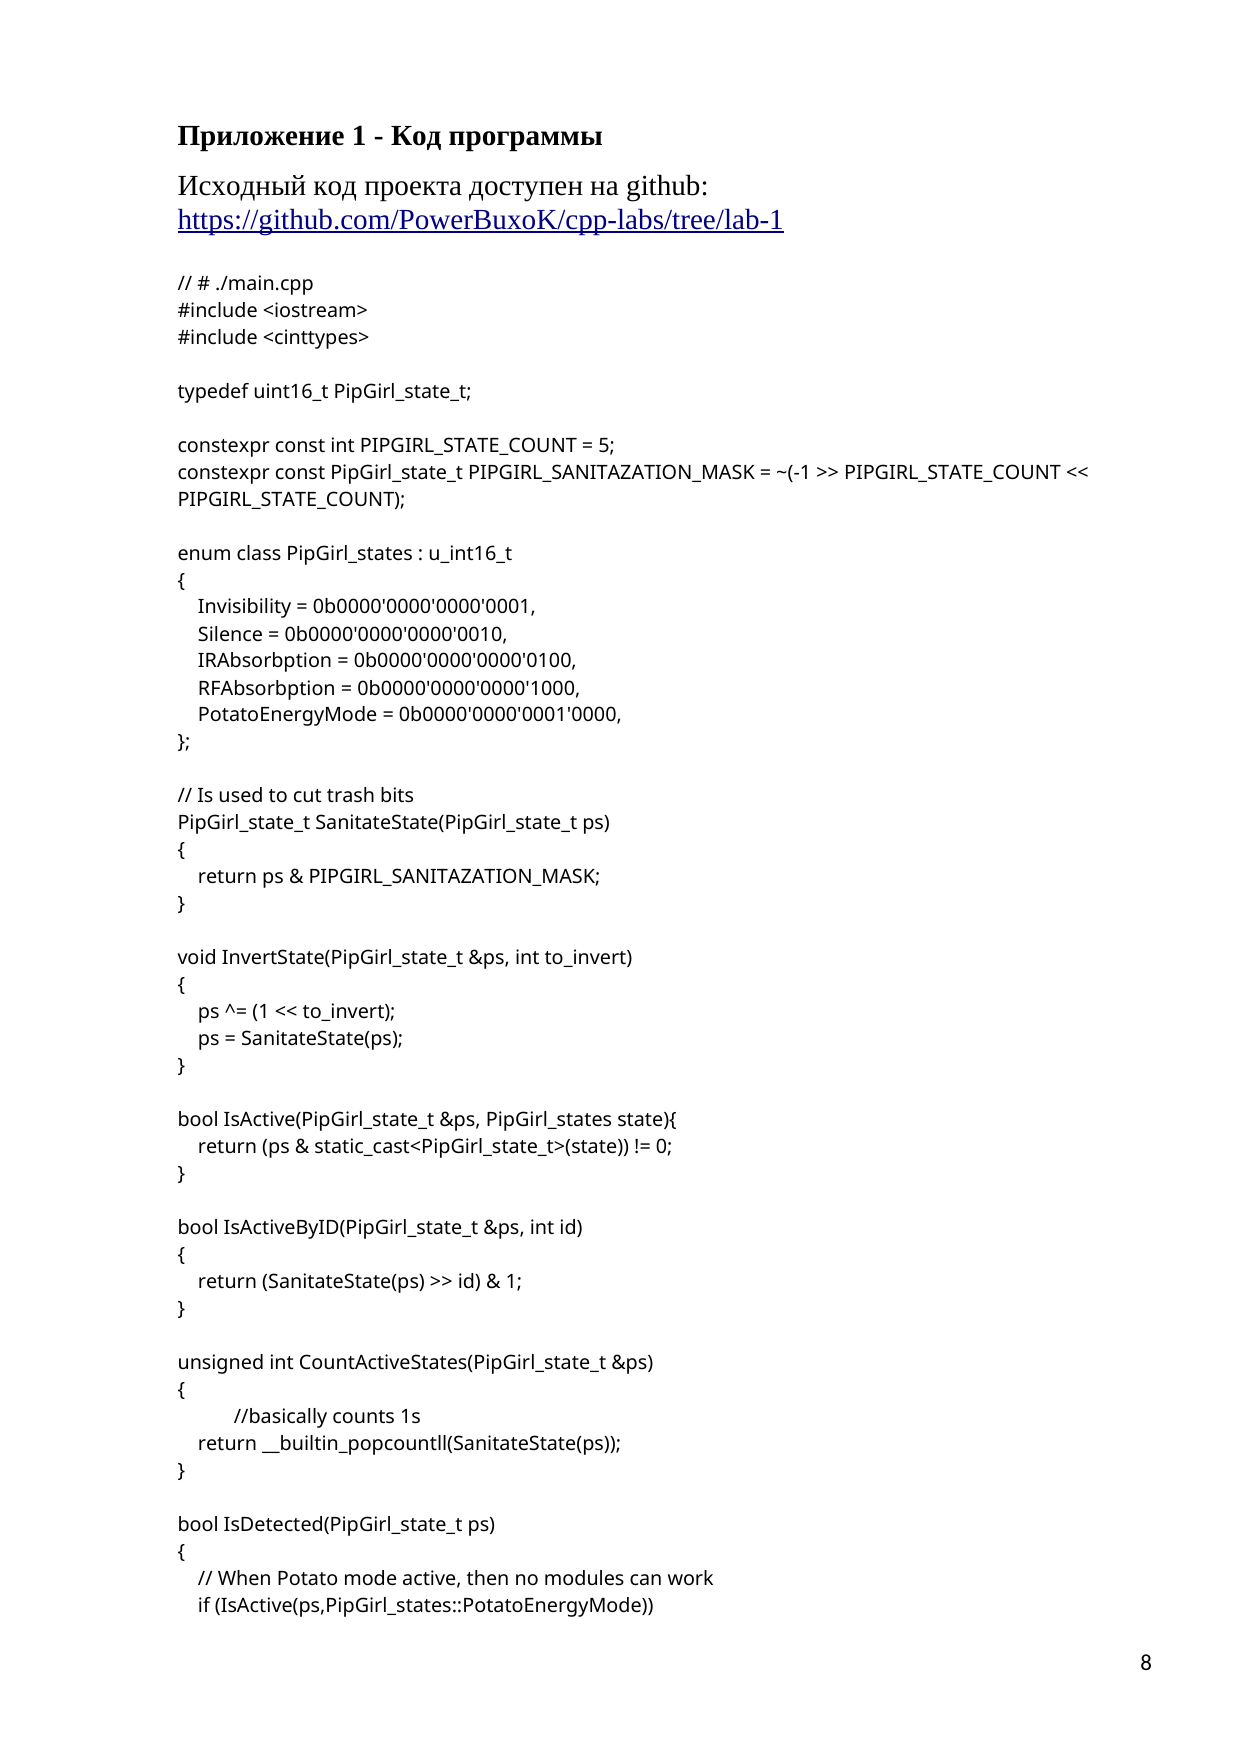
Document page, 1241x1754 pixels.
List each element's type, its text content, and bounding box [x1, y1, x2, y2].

text return ps & PIPGIRL_SANITAZATION_MASK; [177, 863, 1152, 889]
text bool IsDetected(PipGirl_state_t ps) [177, 1510, 1152, 1537]
text if (IsActive(ps,PipGirl_states::PotatoEnergyMode)) [177, 1591, 1152, 1618]
text // # ./main.cpp [177, 269, 1152, 296]
text { [177, 1240, 1152, 1267]
text RFAbsorbption = 0b0000'0000'0000'1000, [177, 674, 1152, 701]
text void InvertState(PipGirl_state_t &ps, int to_invert) [177, 943, 1152, 971]
text return (ps & static_cast<PipGirl_state_t>(state)) != 0; [177, 1132, 1152, 1159]
text bool IsActive(PipGirl_state_t &ps, PipGirl_states state){ [177, 1105, 1152, 1132]
text return __builtin_popcountll(SanitateState(ps)); [177, 1429, 1152, 1456]
text Приложение 1 - Код программы [177, 118, 1152, 152]
text ps ^= (1 << to_invert); [177, 997, 1152, 1024]
text } [177, 1456, 1152, 1483]
text bool IsActiveByID(PipGirl_state_t &ps, int id) [177, 1213, 1152, 1240]
text // Is used to cut trash bits [177, 782, 1152, 809]
text Исходный код проекта доступен на github: https://github.com/PowerBuxoK/cpp-labs/tree/lab-1 [177, 168, 1152, 236]
text PipGirl_state_t SanitateState(PipGirl_state_t ps) [177, 809, 1152, 836]
text #include <iostream> [177, 296, 1152, 323]
text unsigned int CountActiveStates(PipGirl_state_t &ps) [177, 1348, 1152, 1375]
text } [177, 1294, 1152, 1321]
text constexpr const PipGirl_state_t PIPGIRL_SANITAZATION_MASK = ~(-1 >> PIPGIRL_STATE_COUNT << PIPGIRL_STATE_COUNT); [177, 458, 1152, 512]
text return (SanitateState(ps) >> id) & 1; [177, 1267, 1152, 1294]
text enum class PipGirl_states : u_int16_t [177, 539, 1152, 566]
text PotatoEnergyMode = 0b0000'0000'0001'0000, [177, 701, 1152, 728]
text //basically counts 1s [177, 1402, 1152, 1429]
text { [177, 971, 1152, 997]
text { [177, 1375, 1152, 1402]
text } [177, 889, 1152, 917]
text IRAbsorbption = 0b0000'0000'0000'0100, [177, 647, 1152, 674]
text Invisibility = 0b0000'0000'0000'0001, [177, 593, 1152, 620]
text ps = SanitateState(ps); [177, 1024, 1152, 1051]
text // When Potato mode active, then no modules can work [177, 1564, 1152, 1591]
text { [177, 836, 1152, 863]
text typedef uint16_t PipGirl_state_t; [177, 377, 1152, 404]
text }; [177, 728, 1152, 755]
text } [177, 1159, 1152, 1186]
text #include <cinttypes> [177, 323, 1152, 350]
text } [177, 1051, 1152, 1078]
text { [177, 566, 1152, 593]
text Silence = 0b0000'0000'0000'0010, [177, 620, 1152, 647]
text constexpr const int PIPGIRL_STATE_COUNT = 5; [177, 431, 1152, 458]
text { [177, 1537, 1152, 1564]
